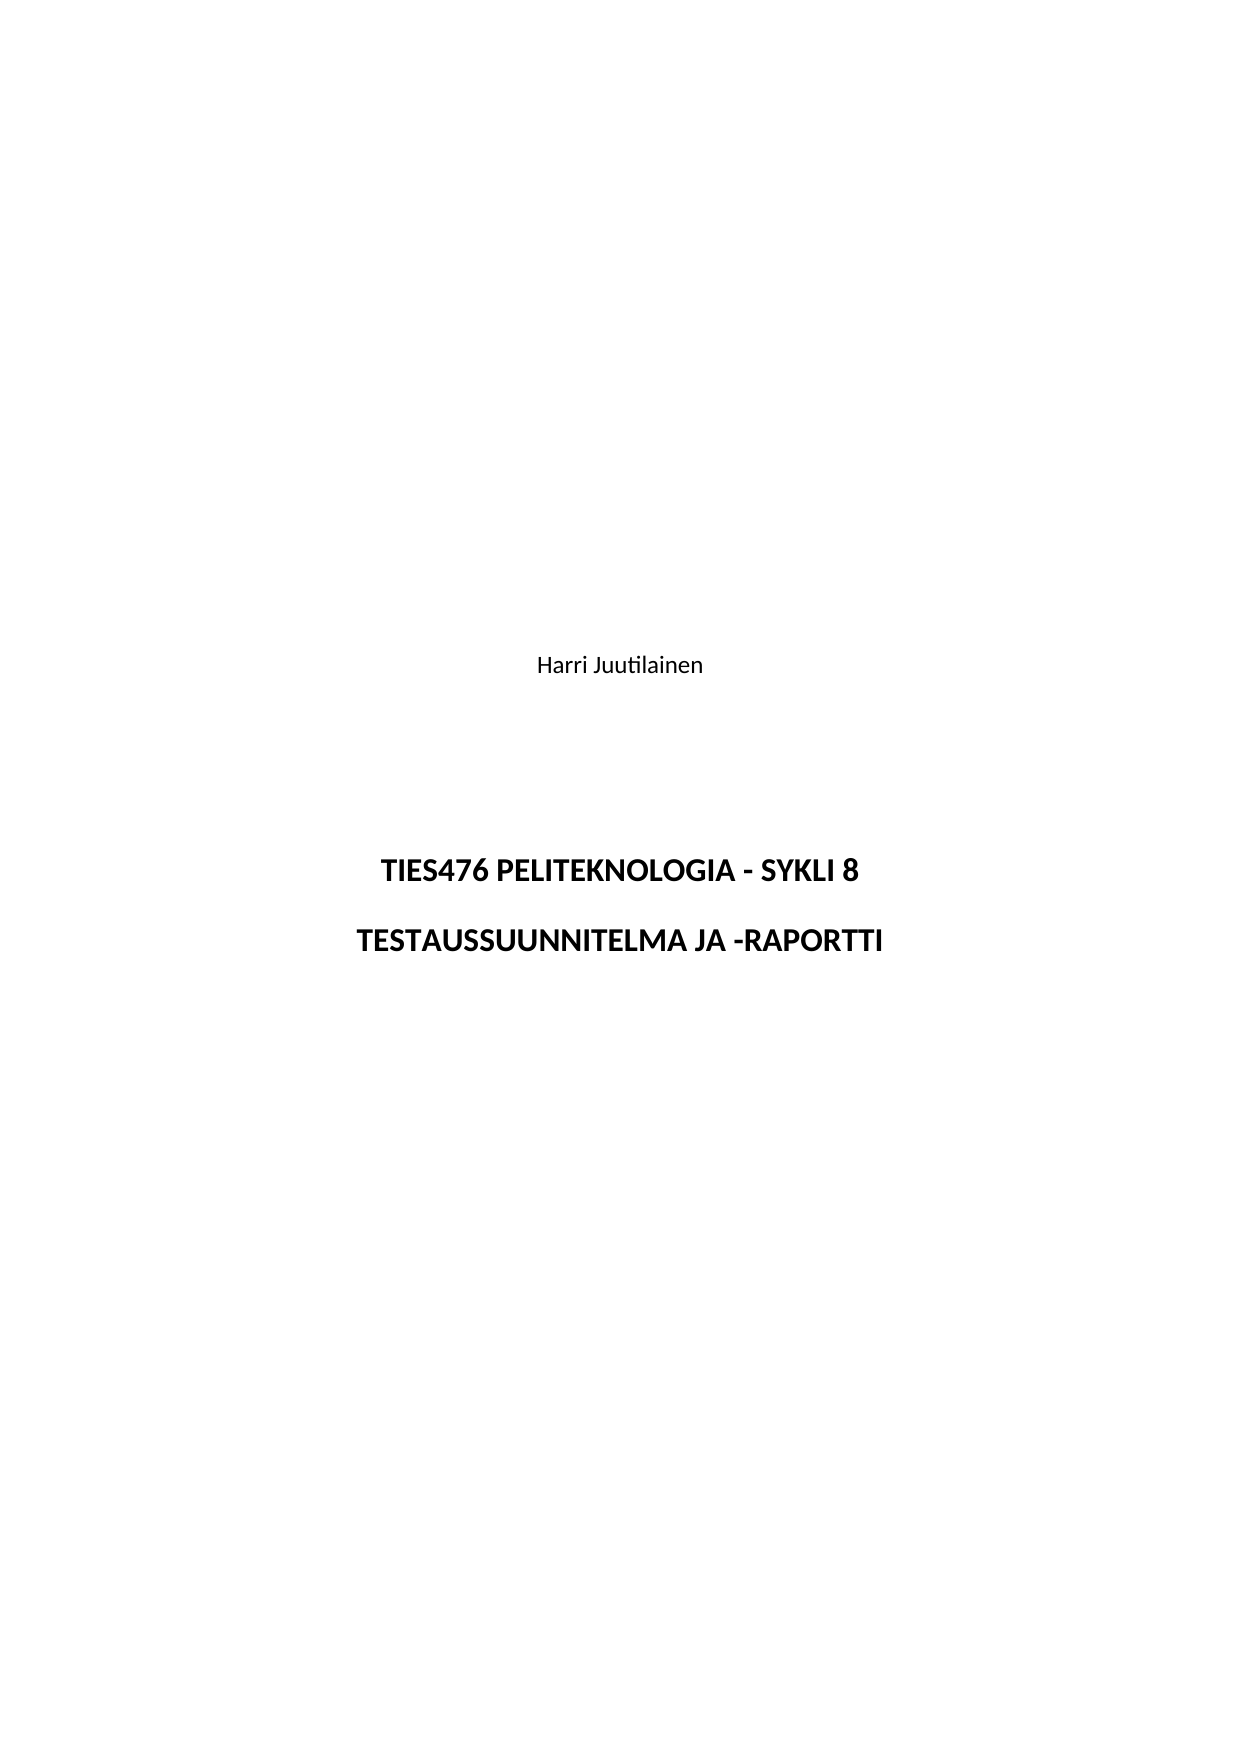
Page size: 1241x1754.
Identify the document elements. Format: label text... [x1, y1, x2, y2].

text TESTAUSSUUNNITELMA JA -RAPORTTI [177, 919, 1063, 960]
text TIES476 PELITEKNOLOGIA - SYKLI 8 [177, 849, 1063, 890]
text Harri Juutilainen [177, 650, 1063, 680]
